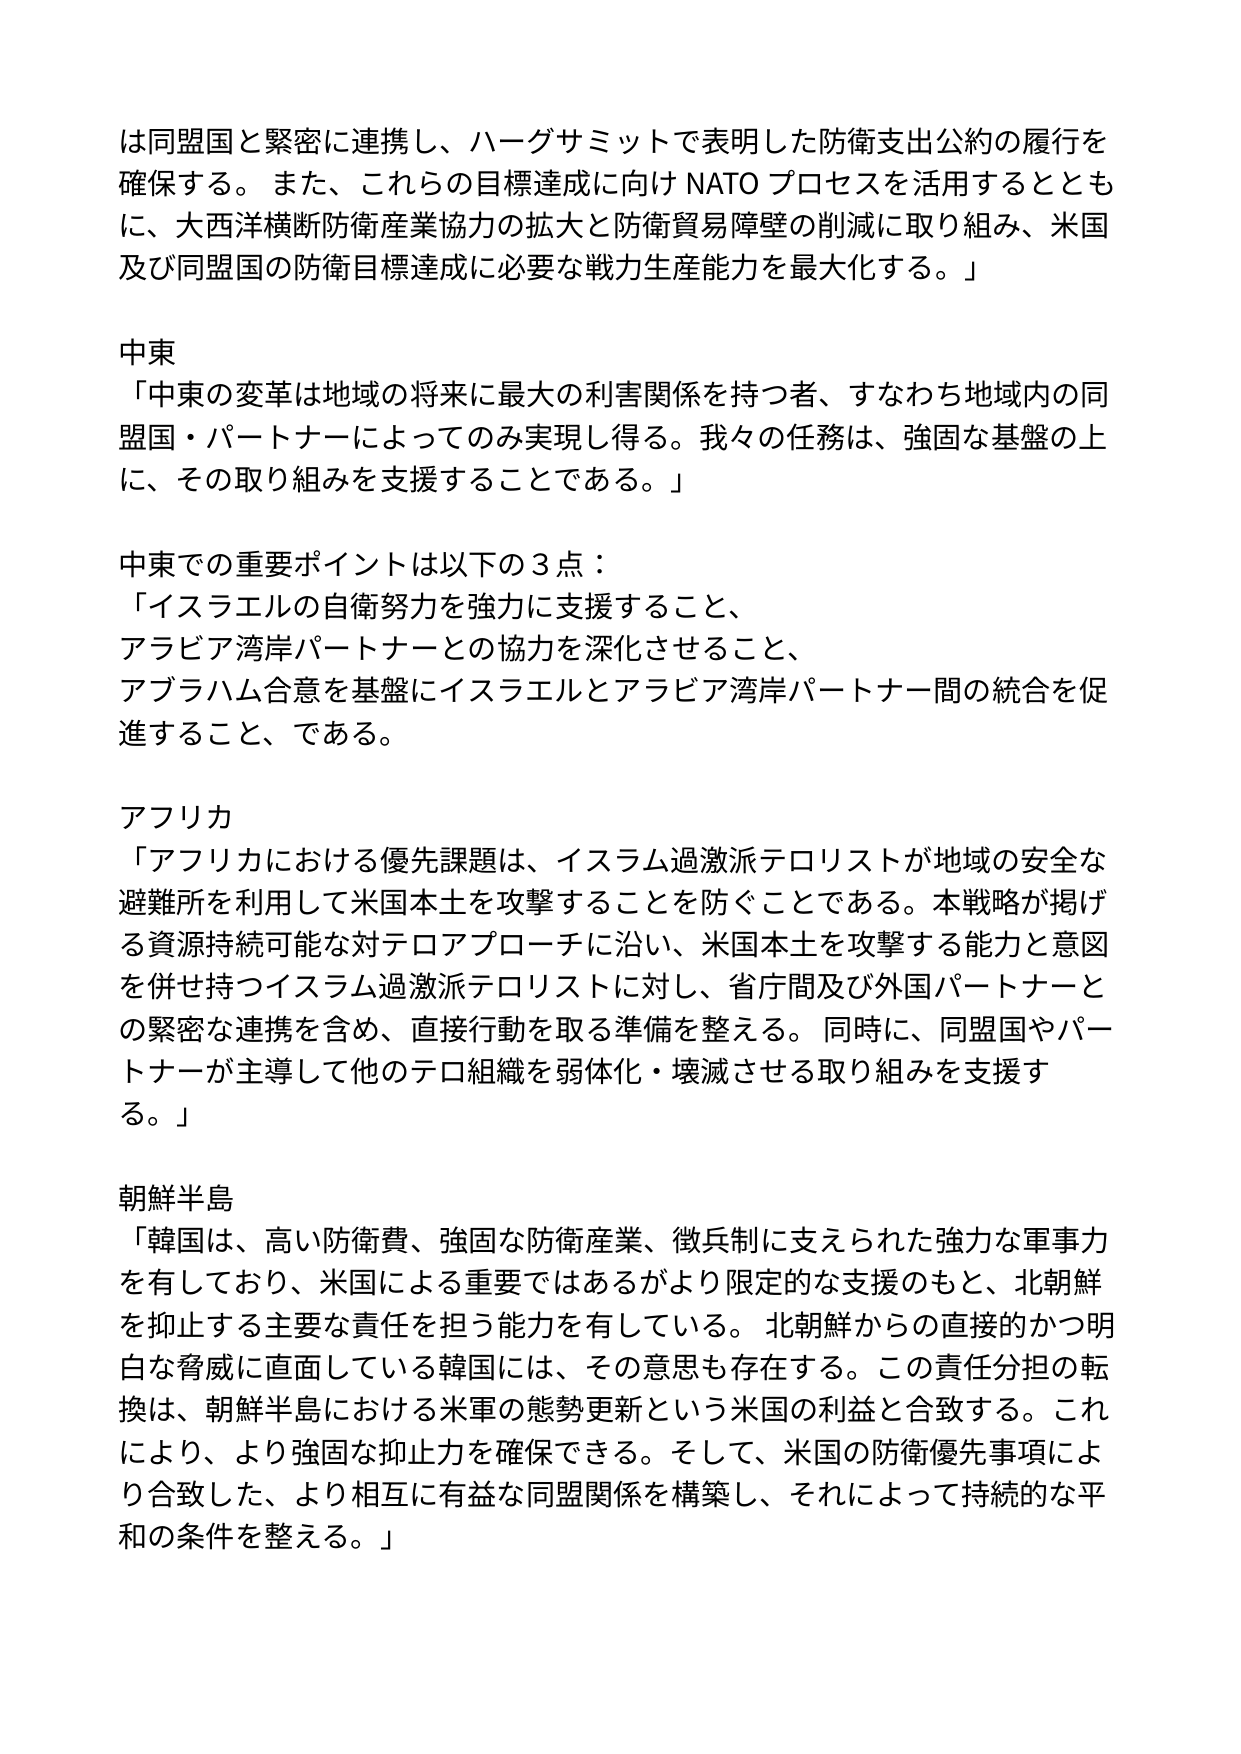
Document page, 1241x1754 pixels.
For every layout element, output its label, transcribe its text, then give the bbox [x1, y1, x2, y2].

text アフリカ [118, 795, 1122, 837]
text 中東での重要ポイントは以下の３点： [118, 541, 1122, 583]
text 和の条件を整える。」 [118, 1514, 1122, 1556]
text 「韓国は、高い防衛費、強固な防衛産業、徴兵制に支えられた強力な軍事力を有しており、米国による重要ではあるがより限定的な支援のもと、北朝鮮を抑止する主要な責任を担う能力を有している。 北朝鮮からの直接的かつ明白な脅威に直面している韓国には、その意思も存在する。この責任分担の転換は、朝鮮半島における米軍の態勢更新という米国の利益と合致する。これにより、より強固な抑止力を確保できる。そして、米国の防衛優先事項により合致した、より相互に有益な同盟関係を構築し、それによって持続的な平 [118, 1218, 1122, 1514]
text アラビア湾岸パートナーとの協力を深化させること、 [118, 626, 1122, 668]
text の緊密な連携を含め、直接行動を取る準備を整える。 同時に、同盟国やパートナーが主導して他のテロ組織を弱体化・壊滅させる取り組みを支援する。」 [118, 1006, 1122, 1133]
text 「イスラエルの自衛努力を強力に支援すること、 [118, 583, 1122, 626]
text 「アフリカにおける優先課題は、イスラム過激派テロリストが地域の安全な避難所を利用して米国本土を攻撃することを防ぐことである。本戦略が掲げる資源持続可能な対テロアプローチに沿い、米国本土を攻撃する能力と意図を併せ持つイスラム過激派テロリストに対し、省庁間及び外国パートナーと [118, 837, 1122, 1006]
text アブラハム合意を基盤にイスラエルとアラビア湾岸パートナー間の統合を促進すること、である。 [118, 668, 1122, 752]
text 中東 [118, 329, 1122, 372]
text 「中東の変革は地域の将来に最大の利害関係を持つ者、すなわち地域内の同盟国・パートナーによってのみ実現し得る。我々の任務は、強固な基盤の上に、その取り組みを支援することである。」 [118, 372, 1122, 499]
text 朝鮮半島 [118, 1175, 1122, 1218]
text は同盟国と緊密に連携し、ハーグサミットで表明した防衛支出公約の履行を確保する。 また、これらの目標達成に向けNATOプロセスを活用するとともに、大西洋横断防衛産業協力の拡大と防衛貿易障壁の削減に取り組み、米国及び同盟国の防衛目標達成に必要な戦力生産能力を最大化する。」 [118, 118, 1122, 287]
